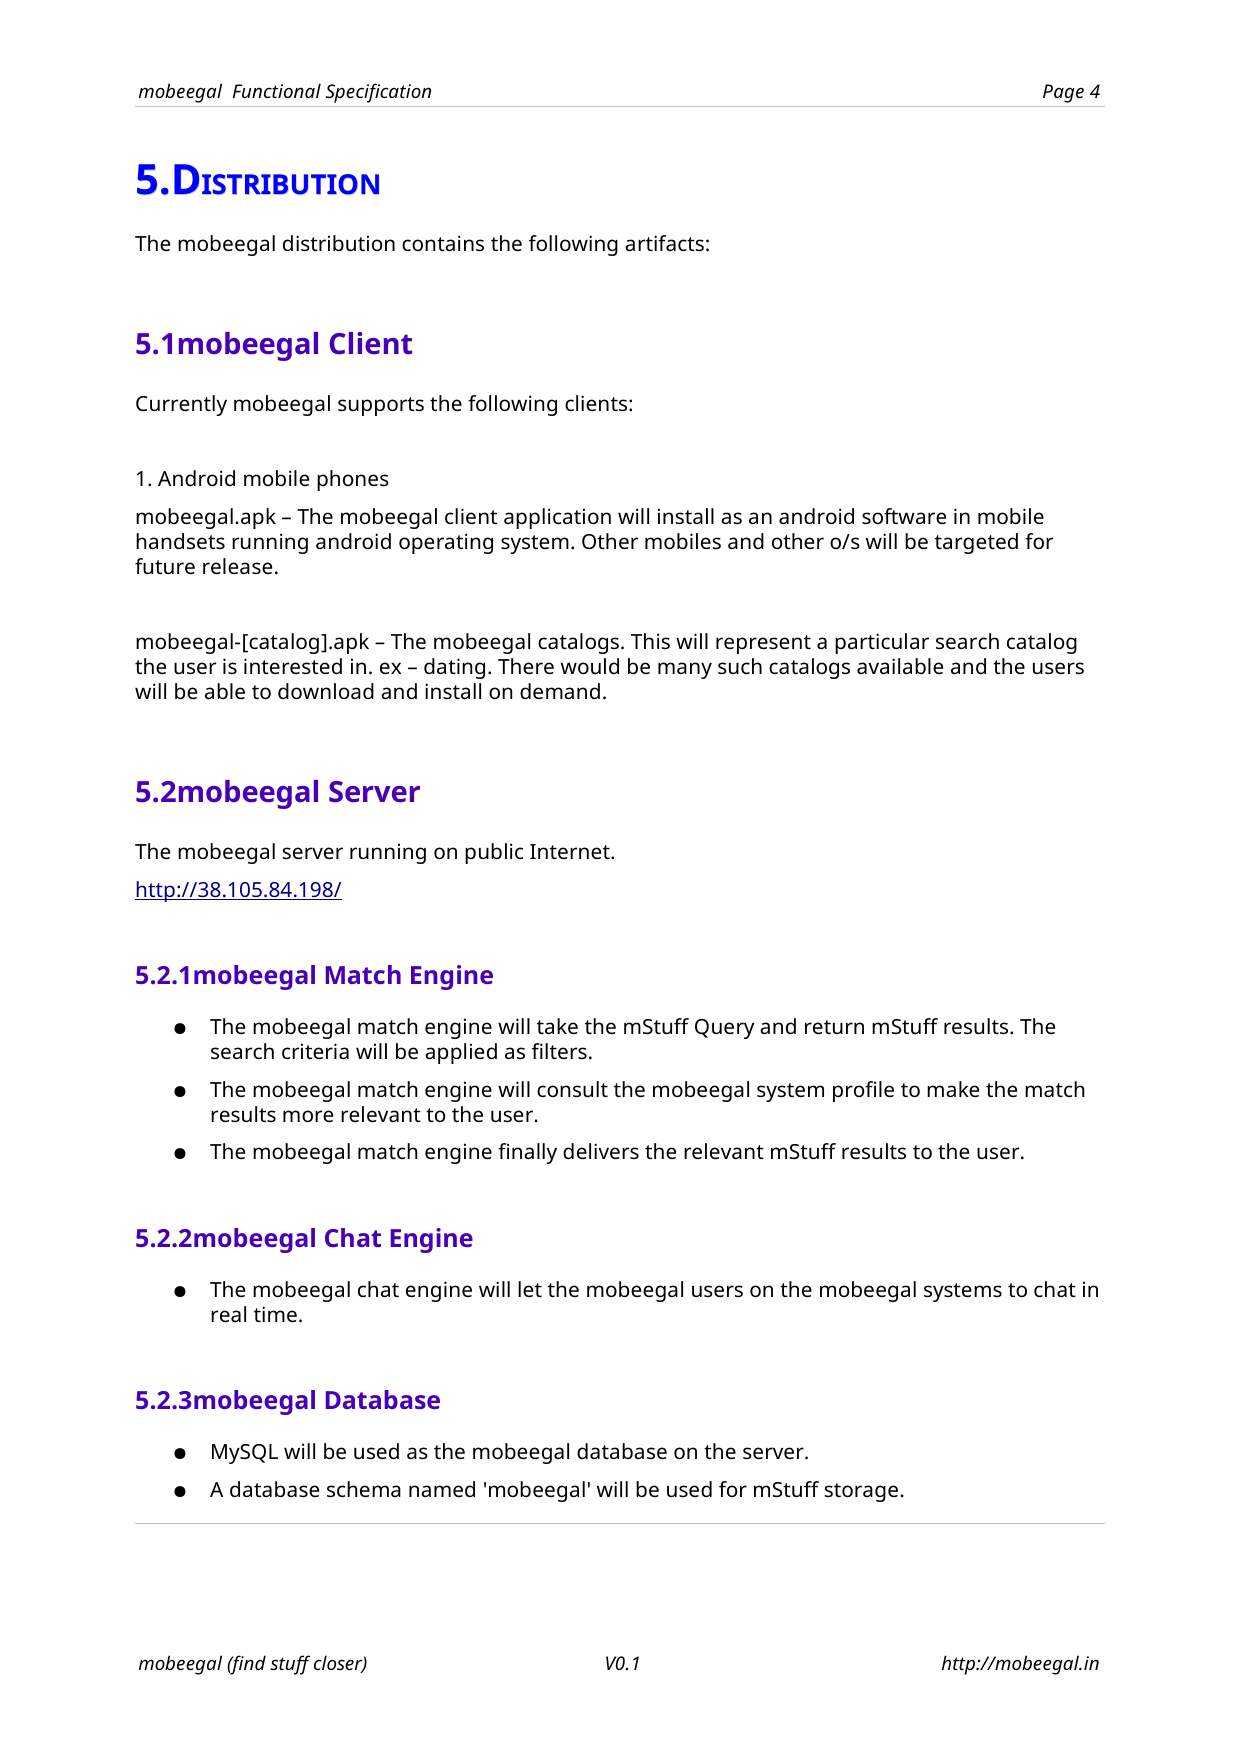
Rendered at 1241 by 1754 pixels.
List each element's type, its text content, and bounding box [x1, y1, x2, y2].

list The mobeegal match engine will consult the mobeegal system profile to make the match results more relevant to the user. [172, 1077, 1105, 1127]
text mobeegal-[catalog].apk – The mobeegal catalogs. This will represent a particular search catalog the user is interested in. ex – dating. There would be many such catalogs available and the users will be able to download and install on demand. [135, 629, 1105, 704]
text Currently mobeegal supports the following clients: [135, 392, 1105, 417]
subtitle mobeegal Server [135, 771, 1105, 810]
list MySQL will be used as the mobeegal database on the server. [172, 1439, 1105, 1464]
text mobeegal.apk – The mobeegal client application will install as an android software in mobile handsets running android operating system. Other mobiles and other o/s will be targeted for future release. [135, 504, 1105, 579]
subtitle Distribution [135, 150, 1105, 206]
subtitle mobeegal Chat Engine [135, 1227, 1105, 1252]
text The mobeegal distribution contains the following artifacts: [135, 231, 1105, 256]
list The mobeegal chat engine will let the mobeegal users on the mobeegal systems to chat in real time. [172, 1277, 1105, 1327]
list The mobeegal match engine finally delivers the relevant mStuff results to the user. [172, 1139, 1105, 1164]
list A database schema named 'mobeegal' will be used for mStuff storage. [172, 1477, 1105, 1502]
subtitle mobeegal Match Engine [135, 964, 1105, 989]
text The mobeegal server running on public Internet. [135, 839, 1105, 864]
text 1. Android mobile phones [135, 467, 1105, 492]
subtitle mobeegal Client [135, 323, 1105, 363]
subtitle mobeegal Database [135, 1389, 1105, 1414]
text http://38.105.84.198/ [135, 877, 1105, 902]
list The mobeegal match engine will take the mStuff Query and return mStuff results. The search criteria will be applied as filters. [172, 1014, 1105, 1064]
